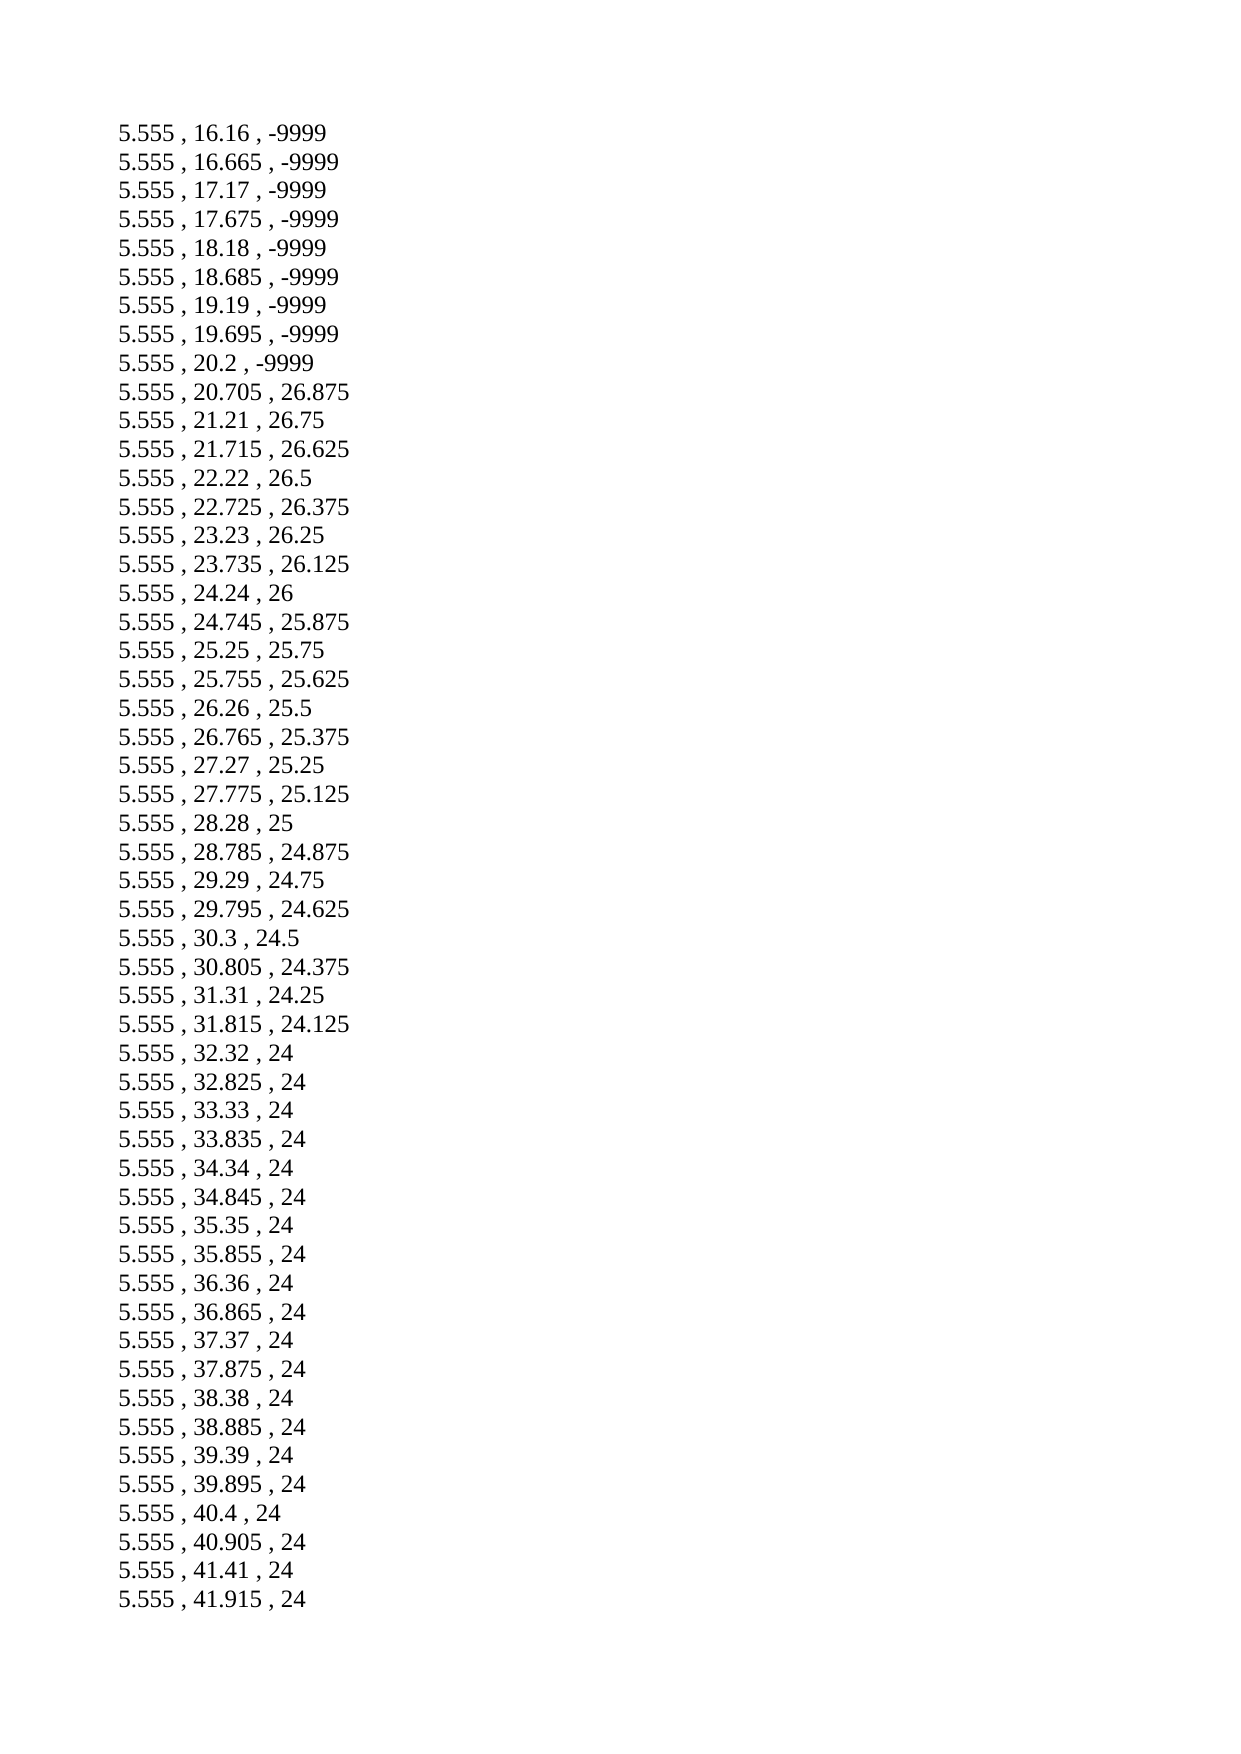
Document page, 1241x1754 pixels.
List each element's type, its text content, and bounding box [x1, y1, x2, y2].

text 5.555 , 33.33 , 24 [118, 1096, 1122, 1124]
text 5.555 , 16.16 , -9999 [118, 118, 1122, 147]
text 5.555 , 26.26 , 25.5 [118, 693, 1122, 722]
text 5.555 , 25.755 , 25.625 [118, 664, 1122, 693]
text 5.555 , 34.34 , 24 [118, 1153, 1122, 1182]
text 5.555 , 27.27 , 25.25 [118, 751, 1122, 779]
text 5.555 , 20.2 , -9999 [118, 348, 1122, 377]
text 5.555 , 30.3 , 24.5 [118, 923, 1122, 952]
text 5.555 , 29.29 , 24.75 [118, 866, 1122, 894]
text 5.555 , 29.795 , 24.625 [118, 894, 1122, 923]
text 5.555 , 31.31 , 24.25 [118, 981, 1122, 1009]
text 5.555 , 19.19 , -9999 [118, 291, 1122, 319]
text 5.555 , 17.675 , -9999 [118, 204, 1122, 233]
text 5.555 , 39.895 , 24 [118, 1469, 1122, 1498]
text 5.555 , 41.41 , 24 [118, 1556, 1122, 1584]
text 5.555 , 40.4 , 24 [118, 1498, 1122, 1527]
text 5.555 , 40.905 , 24 [118, 1527, 1122, 1556]
text 5.555 , 21.715 , 26.625 [118, 434, 1122, 463]
text 5.555 , 18.18 , -9999 [118, 233, 1122, 262]
text 5.555 , 41.915 , 24 [118, 1584, 1122, 1613]
text 5.555 , 35.35 , 24 [118, 1211, 1122, 1239]
text 5.555 , 39.39 , 24 [118, 1441, 1122, 1469]
text 5.555 , 38.38 , 24 [118, 1383, 1122, 1412]
text 5.555 , 22.22 , 26.5 [118, 463, 1122, 492]
text 5.555 , 25.25 , 25.75 [118, 636, 1122, 664]
text 5.555 , 22.725 , 26.375 [118, 492, 1122, 521]
text 5.555 , 16.665 , -9999 [118, 147, 1122, 176]
text 5.555 , 34.845 , 24 [118, 1182, 1122, 1211]
text 5.555 , 33.835 , 24 [118, 1124, 1122, 1153]
text 5.555 , 28.785 , 24.875 [118, 837, 1122, 866]
text 5.555 , 35.855 , 24 [118, 1239, 1122, 1268]
text 5.555 , 21.21 , 26.75 [118, 406, 1122, 434]
text 5.555 , 36.36 , 24 [118, 1268, 1122, 1297]
text 5.555 , 28.28 , 25 [118, 808, 1122, 837]
text 5.555 , 17.17 , -9999 [118, 176, 1122, 204]
text 5.555 , 19.695 , -9999 [118, 319, 1122, 348]
text 5.555 , 27.775 , 25.125 [118, 779, 1122, 808]
text 5.555 , 32.32 , 24 [118, 1038, 1122, 1067]
text 5.555 , 26.765 , 25.375 [118, 722, 1122, 751]
text 5.555 , 38.885 , 24 [118, 1412, 1122, 1441]
text 5.555 , 20.705 , 26.875 [118, 377, 1122, 406]
text 5.555 , 31.815 , 24.125 [118, 1009, 1122, 1038]
text 5.555 , 24.24 , 26 [118, 578, 1122, 607]
text 5.555 , 23.23 , 26.25 [118, 521, 1122, 549]
text 5.555 , 24.745 , 25.875 [118, 607, 1122, 636]
text 5.555 , 37.37 , 24 [118, 1326, 1122, 1354]
text 5.555 , 32.825 , 24 [118, 1067, 1122, 1096]
text 5.555 , 30.805 , 24.375 [118, 952, 1122, 981]
text 5.555 , 18.685 , -9999 [118, 262, 1122, 291]
text 5.555 , 23.735 , 26.125 [118, 549, 1122, 578]
text 5.555 , 37.875 , 24 [118, 1354, 1122, 1383]
text 5.555 , 36.865 , 24 [118, 1297, 1122, 1326]
